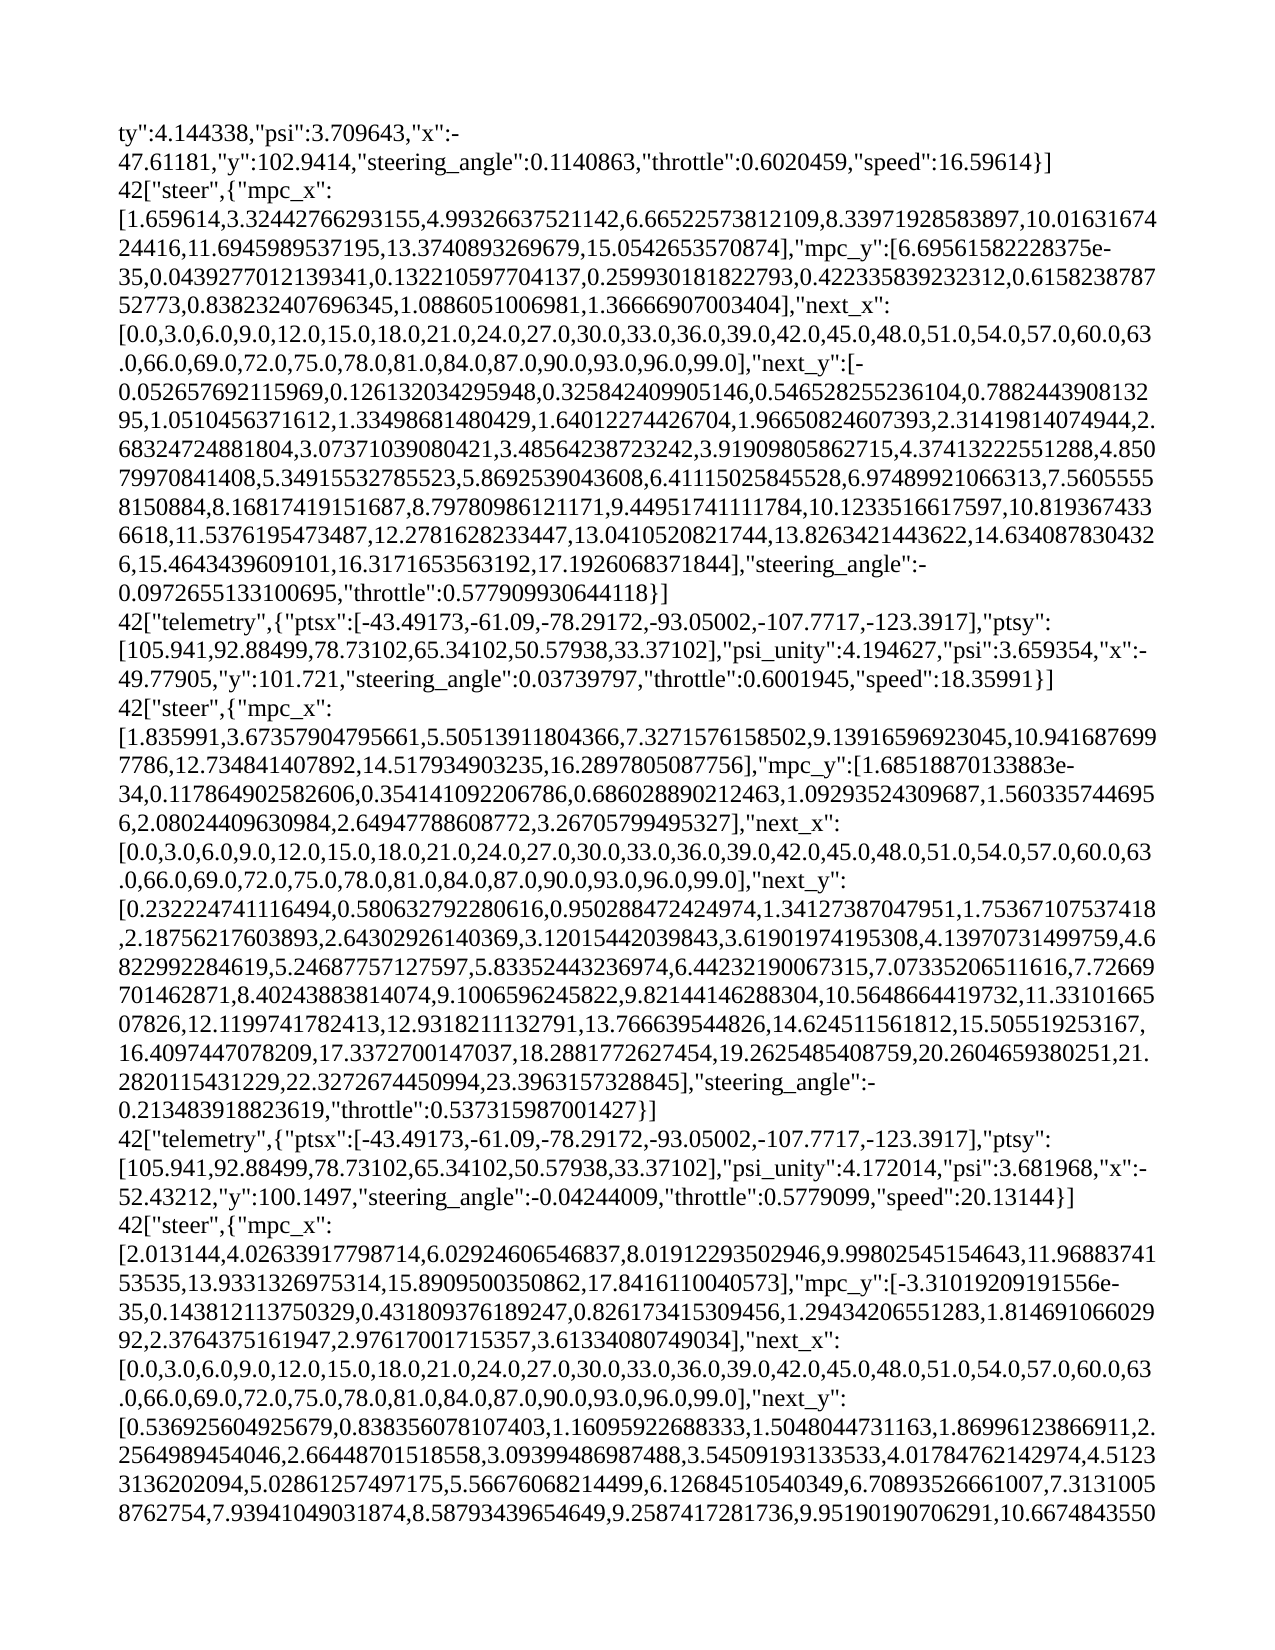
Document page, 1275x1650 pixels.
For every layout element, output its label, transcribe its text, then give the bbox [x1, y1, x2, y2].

text 42["telemetry",{"ptsx":[-43.49173,-61.09,-78.29172,-93.05002,-107.7717,-123.3917],"ptsy":[105.941,92.88499,78.73102,65.34102,50.57938,33.37102],"psi_unity":4.172014,"psi":3.681968,"x":-52.43212,"y":100.1497,"steering_angle":-0.04244009,"throttle":0.5779099,"speed":20.13144}] [118, 1124, 1157, 1211]
text 42["steer",{"mpc_x":[2.013144,4.02633917798714,6.02924606546837,8.01912293502946,9.99802545154643,11.9688374153535,13.9331326975314,15.8909500350862,17.8416110040573],"mpc_y":[-3.31019209191556e-35,0.143812113750329,0.431809376189247,0.826173415309456,1.29434206551283,1.81469106602992,2.3764375161947,2.97617001715357,3.61334080749034],"next_x":[0.0,3.0,6.0,9.0,12.0,15.0,18.0,21.0,24.0,27.0,30.0,33.0,36.0,39.0,42.0,45.0,48.0,51.0,54.0,57.0,60.0,63.0,66.0,69.0,72.0,75.0,78.0,81.0,84.0,87.0,90.0,93.0,96.0,99.0],"next_y":[0.536925604925679,0.838356078107403,1.16095922688333,1.5048044731163,1.86996123866911,2.2564989454046,2.66448701518558,3.09399486987488,3.54509193133533,4.01784762142974,4.51233136202094,5.02861257497175,5.56676068214499,6.12684510540349,6.70893526661007,7.31310058762754,7.93941049031874,8.58793439654649,9.2587417281736,9.95190190706291,10.6674843550 [118, 1211, 1157, 1527]
text ty":4.144338,"psi":3.709643,"x":-47.61181,"y":102.9414,"steering_angle":0.1140863,"throttle":0.6020459,"speed":16.59614}] [118, 118, 1157, 176]
text 42["steer",{"mpc_x":[1.659614,3.32442766293155,4.99326637521142,6.66522573812109,8.33971928583897,10.0163167424416,11.6945989537195,13.3740893269679,15.0542653570874],"mpc_y":[6.69561582228375e-35,0.0439277012139341,0.132210597704137,0.259930181822793,0.422335839232312,0.615823878752773,0.838232407696345,1.0886051006981,1.36666907003404],"next_x":[0.0,3.0,6.0,9.0,12.0,15.0,18.0,21.0,24.0,27.0,30.0,33.0,36.0,39.0,42.0,45.0,48.0,51.0,54.0,57.0,60.0,63.0,66.0,69.0,72.0,75.0,78.0,81.0,84.0,87.0,90.0,93.0,96.0,99.0],"next_y":[-0.052657692115969,0.126132034295948,0.325842409905146,0.546528255236104,0.788244390813295,1.0510456371612,1.33498681480429,1.64012274426704,1.96650824607393,2.31419814074944,2.68324724881804,3.07371039080421,3.48564238723242,3.91909805862715,4.37413222551288,4.85079970841408,5.34915532785523,5.8692539043608,6.41115025845528,6.97489921066313,7.56055558150884,8.16817419151687,8.79780986121171,9.44951741111784,10.1233516617597,10.8193674336618,11.5376195473487,12.2781628233447,13.0410520821744,13.8263421443622,14.6340878304326,15.4643439609101,16.3171653563192,17.1926068371844],"steering_angle":-0.0972655133100695,"throttle":0.577909930644118}] [118, 176, 1157, 607]
text 42["steer",{"mpc_x":[1.835991,3.67357904795661,5.50513911804366,7.3271576158502,9.13916596923045,10.9416876997786,12.734841407892,14.517934903235,16.2897805087756],"mpc_y":[1.68518870133883e-34,0.117864902582606,0.354141092206786,0.686028890212463,1.09293524309687,1.5603357446956,2.08024409630984,2.64947788608772,3.26705799495327],"next_x":[0.0,3.0,6.0,9.0,12.0,15.0,18.0,21.0,24.0,27.0,30.0,33.0,36.0,39.0,42.0,45.0,48.0,51.0,54.0,57.0,60.0,63.0,66.0,69.0,72.0,75.0,78.0,81.0,84.0,87.0,90.0,93.0,96.0,99.0],"next_y":[0.232224741116494,0.580632792280616,0.950288472424974,1.34127387047951,1.75367107537418,2.18756217603893,2.64302926140369,3.12015442039843,3.61901974195308,4.13970731499759,4.6822992284619,5.24687757127597,5.83352443236974,6.44232190067315,7.07335206511616,7.72669701462871,8.40243883814074,9.1006596245822,9.82144146288304,10.5648664419732,11.3310166507826,12.1199741782413,12.9318211132791,13.766639544826,14.624511561812,15.505519253167,16.4097447078209,17.3372700147037,18.2881772627454,19.2625485408759,20.2604659380251,21.2820115431229,22.3272674450994,23.3963157328845],"steering_angle":-0.213483918823619,"throttle":0.537315987001427}] [118, 693, 1157, 1124]
text 42["telemetry",{"ptsx":[-43.49173,-61.09,-78.29172,-93.05002,-107.7717,-123.3917],"ptsy":[105.941,92.88499,78.73102,65.34102,50.57938,33.37102],"psi_unity":4.194627,"psi":3.659354,"x":-49.77905,"y":101.721,"steering_angle":0.03739797,"throttle":0.6001945,"speed":18.35991}] [118, 607, 1157, 693]
